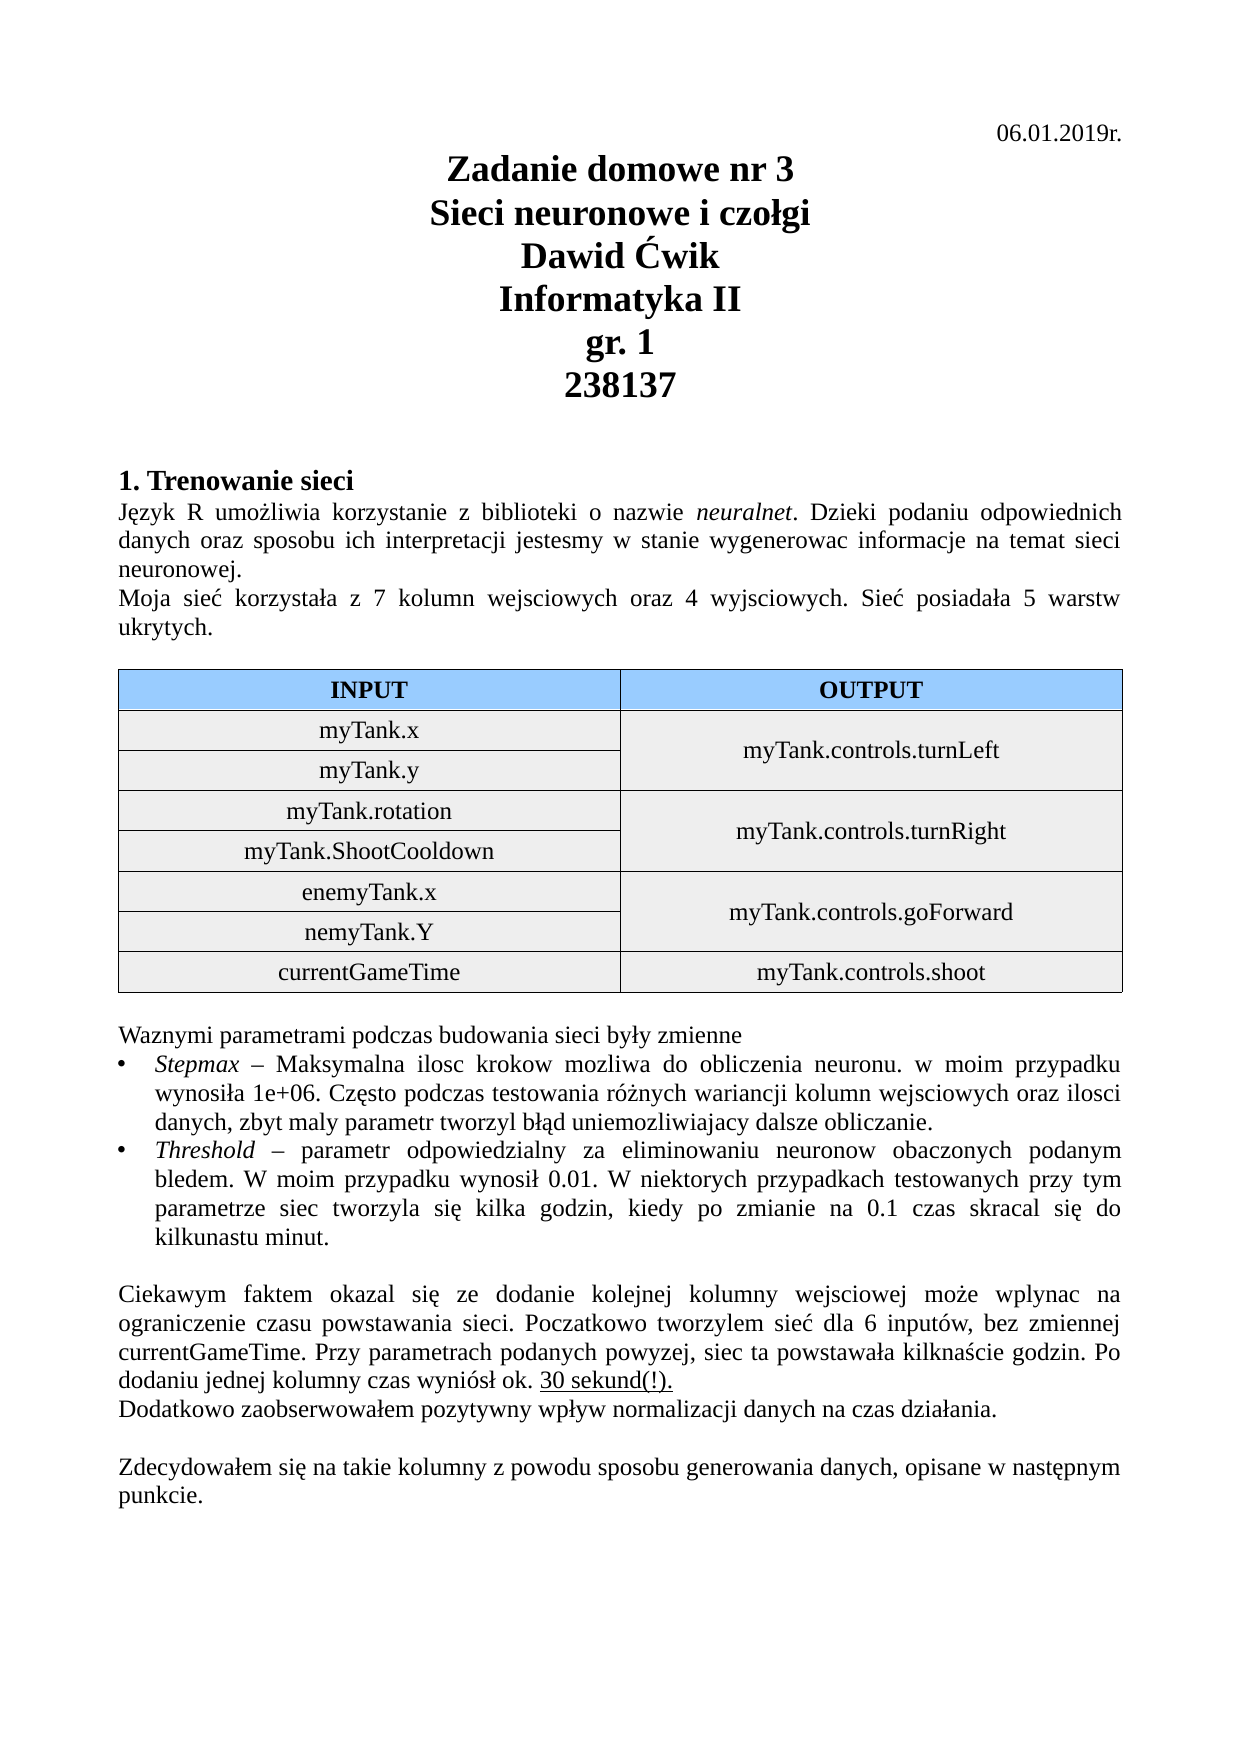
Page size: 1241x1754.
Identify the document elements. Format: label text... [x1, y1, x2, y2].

table_cell myTank.y [119, 751, 620, 790]
table_cell myTank.x [119, 711, 620, 750]
text 238137 [118, 362, 1122, 406]
list Stepmax – Maksymalna ilosc krokow mozliwa do obliczenia neuronu. w moim przypadku wynosiła 1e+06. Często podczas testowania różnych wariancji kolumn wejsciowych oraz ilosci danych, zbyt maly parametr tworzyl błąd uniemozliwiajacy dalsze obliczanie. [117, 1049, 1122, 1136]
text gr. 1 [118, 319, 1122, 362]
table_header OUTPUT [621, 670, 1122, 709]
text Zadanie domowe nr 3 [118, 147, 1122, 190]
table_header INPUT [119, 670, 620, 709]
text Ciekawym faktem okazal się ze dodanie kolejnej kolumny wejsciowej może wplynac na ograniczenie czasu powstawania sieci. Poczatkowo tworzylem sieć dla 6 inputów, bez zmiennej currentGameTime. Przy parametrach podanych powyzej, siec ta powstawała kilknaście godzin. Po dodaniu jednej kolumny czas wyniósł ok. 30 sekund(!). [118, 1279, 1122, 1394]
table_cell myTank.controls.goForward [621, 872, 1122, 951]
text Informatyka II [118, 276, 1122, 319]
text 1. Trenowanie sieci [118, 463, 1122, 497]
table_cell myTank.rotation [119, 791, 620, 830]
table_cell myTank.controls.turnRight [621, 791, 1122, 871]
text Sieci neuronowe i czołgi [118, 190, 1122, 233]
text Waznymi parametrami podczas budowania sieci były zmienne [118, 1021, 1122, 1049]
table_cell myTank.ShootCooldown [119, 831, 620, 871]
table_cell nemyTank.Y [119, 912, 620, 951]
list Threshold – parametr odpowiedzialny za eliminowaniu neuronow obaczonych podanym bledem. W moim przypadku wynosił 0.01. W niektorych przypadkach testowanych przy tym parametrze siec tworzyla się kilka godzin, kiedy po zmianie na 0.1 czas skracal się do kilkunastu minut. [117, 1136, 1122, 1251]
table_cell enemyTank.x [119, 872, 620, 911]
text Dawid Ćwik [118, 233, 1122, 276]
text Moja sieć korzystała z 7 kolumn wejsciowych oraz 4 wyjsciowych. Sieć posiadała 5 warstw ukrytych. [118, 583, 1122, 640]
table_cell currentGameTime [119, 952, 620, 992]
text Dodatkowo zaobserwowałem pozytywny wpływ normalizacji danych na czas działania. [118, 1394, 1122, 1423]
text Zdecydowałem się na takie kolumny z powodu sposobu generowania danych, opisane w następnym punkcie. [118, 1452, 1122, 1509]
table_cell myTank.controls.turnLeft [621, 711, 1122, 790]
text 06.01.2019r. [118, 118, 1122, 147]
table_cell myTank.controls.shoot [621, 952, 1122, 992]
text Język R umożliwia korzystanie z biblioteki o nazwie neuralnet. Dzieki podaniu odpowiednich danych oraz sposobu ich interpretacji jestesmy w stanie wygenerowac informacje na temat sieci neuronowej. [118, 497, 1122, 583]
